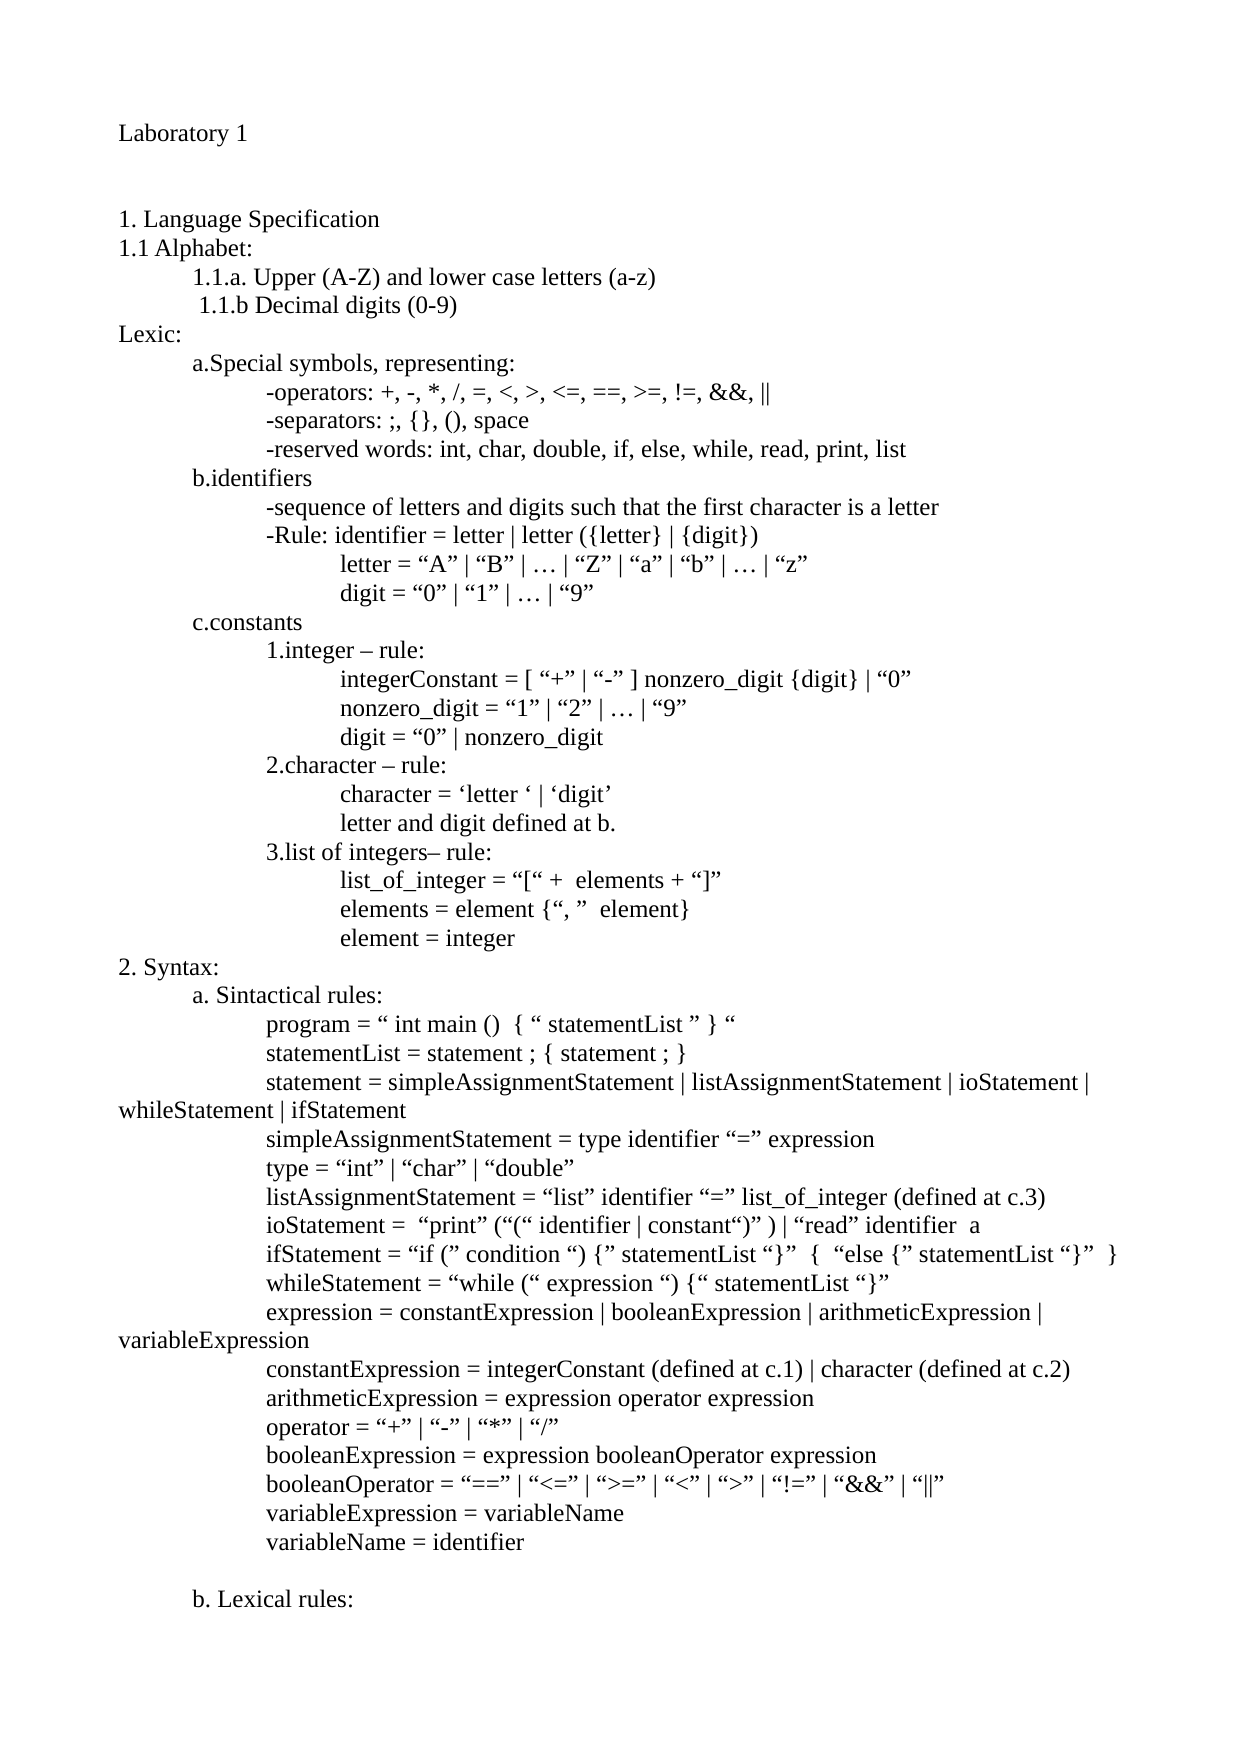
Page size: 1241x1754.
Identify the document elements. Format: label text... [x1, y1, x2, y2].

text nonzero_digit = “1” | “2” | … | “9” [118, 693, 1122, 722]
text constantExpression = integerConstant (defined at c.1) | character (defined at c.2) [118, 1354, 1122, 1383]
text character = ‘letter ‘ | ‘digit’ [118, 779, 1122, 808]
text 1.1 Alphabet: [118, 233, 1122, 262]
text Laboratory 1 [118, 118, 1122, 147]
text 2. Syntax: [118, 952, 1122, 981]
text 2.character – rule: [118, 751, 1122, 779]
text c.constants [118, 607, 1122, 636]
text statementList = statement ; { statement ; } [118, 1038, 1122, 1067]
text simpleAssignmentStatement = type identifier “=” expression [118, 1124, 1122, 1153]
text 1.integer – rule: [118, 636, 1122, 664]
text -separators: ;, {}, (), space [118, 406, 1122, 434]
text Lexic: [118, 319, 1122, 348]
text list_of_integer = “[“ + elements + “]” [118, 866, 1122, 894]
text -Rule: identifier = letter | letter ({letter} | {digit}) [118, 521, 1122, 549]
text elements = element {“, ” element} [118, 894, 1122, 923]
text digit = “0” | “1” | … | “9” [118, 578, 1122, 607]
text letter and digit defined at b. [118, 808, 1122, 837]
text whileStatement = “while (“ expression “) {“ statementList “}” [118, 1268, 1122, 1297]
text 3.list of integers– rule: [118, 837, 1122, 866]
text 1.1.a. Upper (A-Z) and lower case letters (a-z) [118, 262, 1122, 291]
text type = “int” | “char” | “double” [118, 1153, 1122, 1182]
text b. Lexical rules: [118, 1584, 1122, 1613]
text a.Special symbols, representing: [118, 348, 1122, 377]
text listAssignmentStatement = “list” identifier “=” list_of_integer (defined at c.3) [118, 1182, 1122, 1211]
text letter = “A” | “B” | … | “Z” | “a” | “b” | … | “z” [118, 549, 1122, 578]
text a. Sintactical rules: [118, 981, 1122, 1009]
text b.identifiers [118, 463, 1122, 492]
text -reserved words: int, char, double, if, else, while, read, print, list [118, 434, 1122, 463]
text arithmeticExpression = expression operator expression [118, 1383, 1122, 1412]
text -operators: +, -, *, /, =, <, >, <=, ==, >=, !=, &&, || [118, 377, 1122, 406]
text booleanExpression = expression booleanOperator expression [118, 1441, 1122, 1469]
text ifStatement = “if (” condition “) {” statementList “}” { “else {” statementList “}” } [118, 1239, 1122, 1268]
text operator = “+” | “-” | “*” | “/” [118, 1412, 1122, 1441]
text expression = constantExpression | booleanExpression | arithmeticExpression | variableExpression [118, 1297, 1122, 1354]
text 1.1.b Decimal digits (0-9) [118, 291, 1122, 319]
text digit = “0” | nonzero_digit [118, 722, 1122, 751]
text 1. Language Specification [118, 204, 1122, 233]
text booleanOperator = “==” | “<=” | “>=” | “<” | “>” | “!=” | “&&” | “||” [118, 1469, 1122, 1498]
text variableName = identifier [118, 1527, 1122, 1556]
text variableExpression = variableName [118, 1498, 1122, 1527]
text -sequence of letters and digits such that the first character is a letter [118, 492, 1122, 521]
text ioStatement = “print” (“(“ identifier | constant“)” ) | “read” identifier a [118, 1211, 1122, 1239]
text integerConstant = [ “+” | “-” ] nonzero_digit {digit} | “0” [118, 664, 1122, 693]
text program = “ int main () { “ statementList ” } “ [118, 1009, 1122, 1038]
text statement = simpleAssignmentStatement | listAssignmentStatement | ioStatement | whileStatement | ifStatement [118, 1067, 1122, 1124]
text element = integer [118, 923, 1122, 952]
